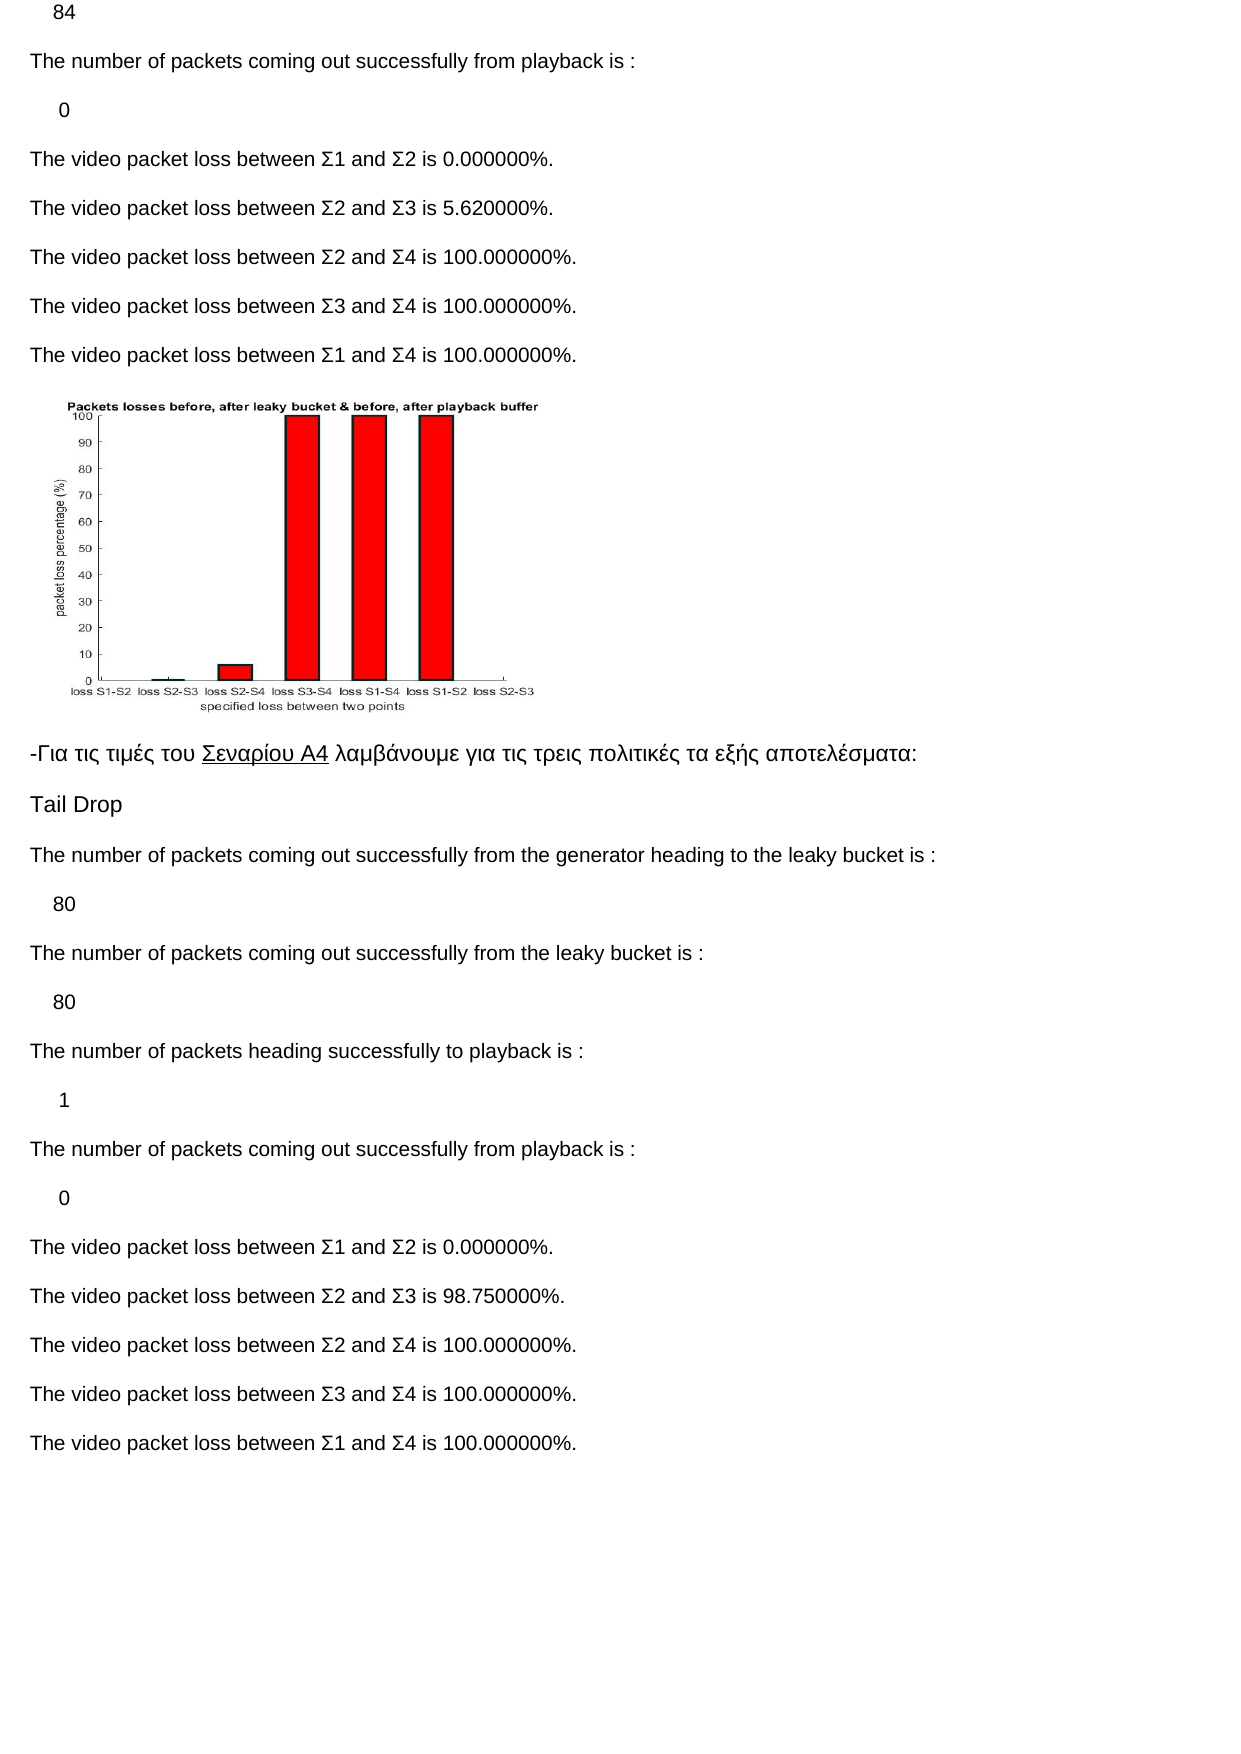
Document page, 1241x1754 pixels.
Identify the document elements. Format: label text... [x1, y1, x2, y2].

text The video packet loss between Σ1 and Σ4 is 100.000000%. [29, 1430, 1211, 1454]
text 1 [29, 1088, 1211, 1112]
text The number of packets coming out successfully from the leaky bucket is : [29, 941, 1211, 965]
text The number of packets coming out successfully from playback is : [29, 49, 1211, 73]
text The number of packets heading successfully to playback is : [29, 1039, 1211, 1063]
text 80 [29, 892, 1211, 916]
text 84 [29, 0, 1211, 24]
text The video packet loss between Σ1 and Σ2 is 0.000000%. [29, 147, 1211, 171]
text Tail Drop [29, 791, 1211, 818]
text 0 [29, 1186, 1211, 1209]
text The number of packets coming out successfully from the generator heading to the leaky bucket is : [29, 843, 1211, 867]
text The video packet loss between Σ1 and Σ2 is 0.000000%. [29, 1234, 1211, 1258]
text The video packet loss between Σ2 and Σ4 is 100.000000%. [29, 245, 1211, 269]
text The video packet loss between Σ2 and Σ3 is 5.620000%. [29, 196, 1211, 220]
text The number of packets coming out successfully from playback is : [29, 1137, 1211, 1161]
text 0 [29, 98, 1211, 122]
text The video packet loss between Σ3 and Σ4 is 100.000000%. [29, 294, 1211, 318]
text The video packet loss between Σ2 and Σ4 is 100.000000%. [29, 1332, 1211, 1356]
text The video packet loss between Σ2 and Σ3 is 98.750000%. [29, 1283, 1211, 1307]
text The video packet loss between Σ1 and Σ4 is 100.000000%. [29, 343, 1211, 367]
picture [29, 391, 556, 716]
text The video packet loss between Σ3 and Σ4 is 100.000000%. [29, 1381, 1211, 1405]
text -Για τις τιμές του Σεναρίου A4 λαμβάνουμε για τις τρεις πολιτικές τα εξής αποτελέσματα: [29, 740, 1211, 766]
text 80 [29, 990, 1211, 1014]
